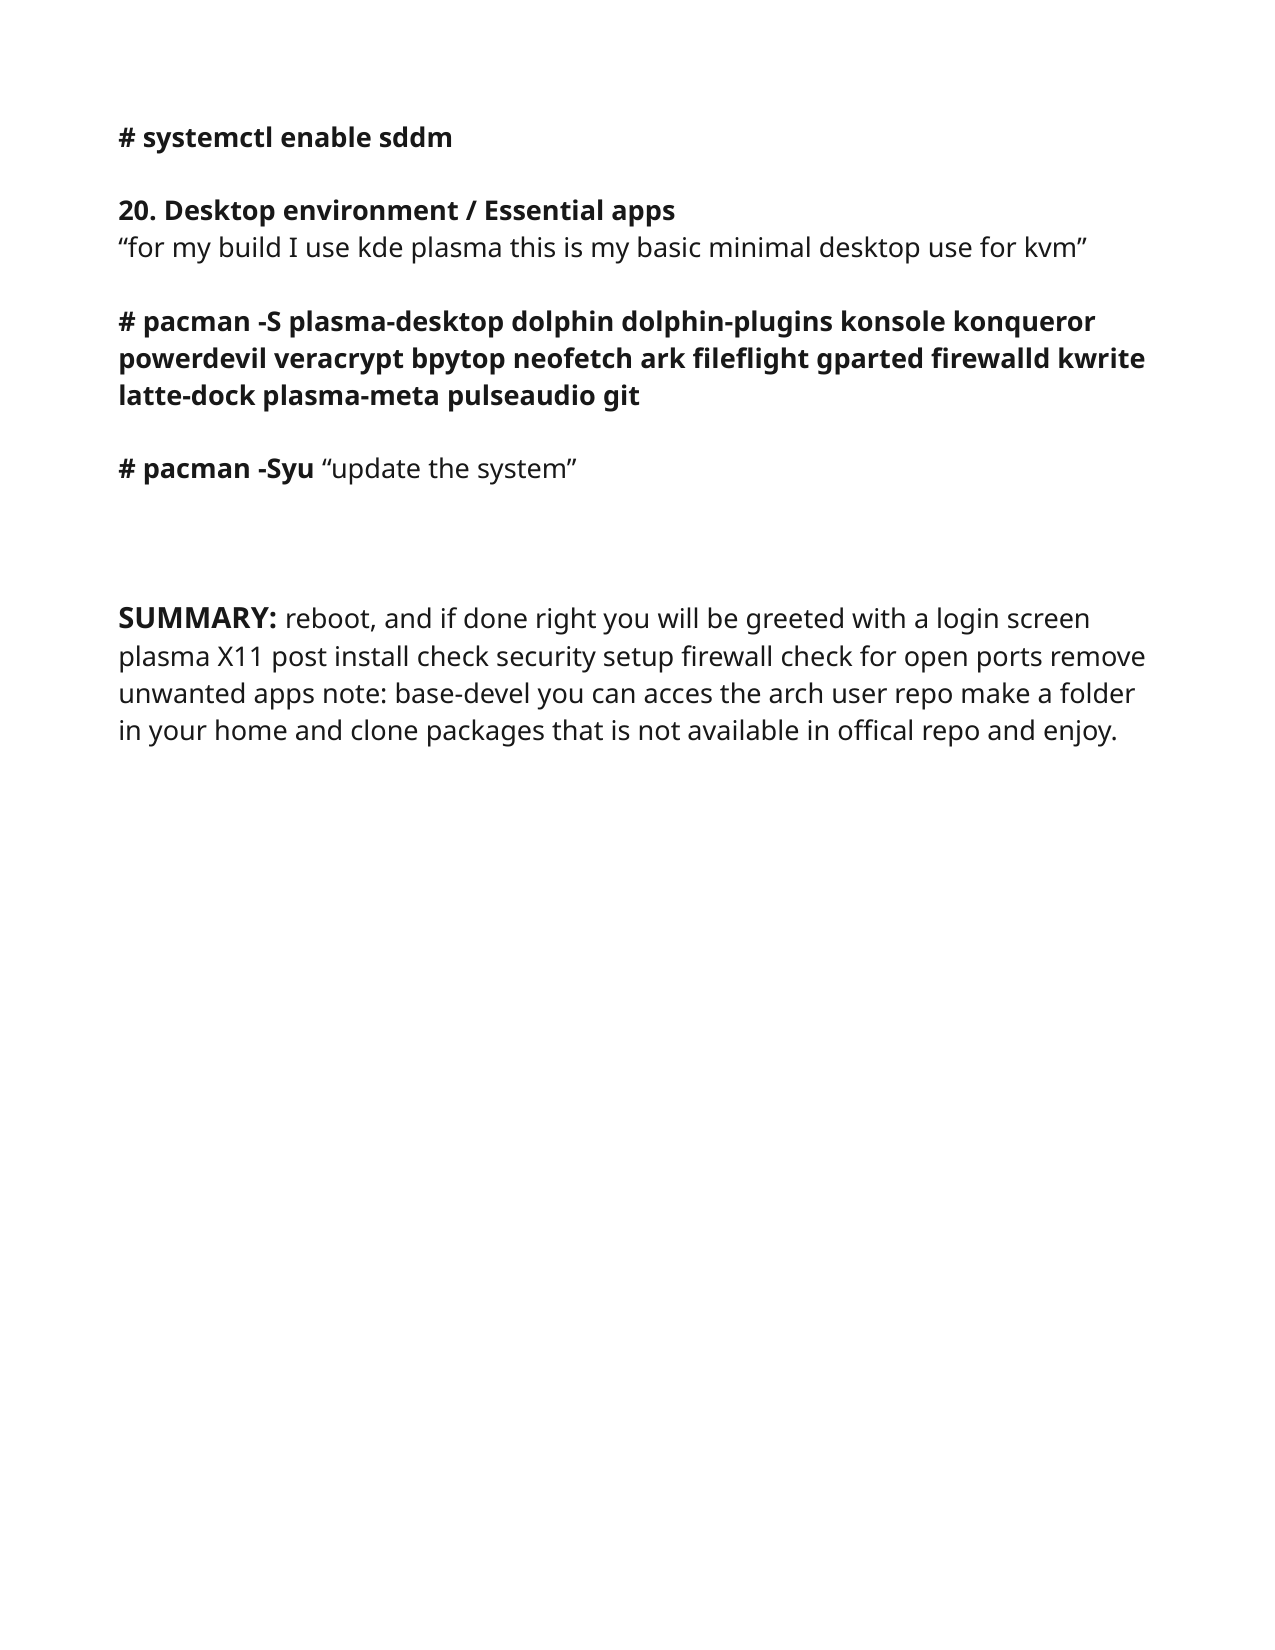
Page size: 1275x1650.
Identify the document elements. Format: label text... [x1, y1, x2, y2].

text “for my build I use kde plasma this is my basic minimal desktop use for kvm” [118, 229, 1157, 266]
text # pacman -S plasma-desktop dolphin dolphin-plugins konsole konqueror powerdevil veracrypt bpytop neofetch ark fileflight gparted firewalld kwrite latte-dock plasma-meta pulseaudio git [118, 302, 1157, 413]
text 20. Desktop environment / Essential apps [118, 192, 1157, 229]
text # pacman -Syu “update the system” [118, 450, 1157, 487]
text # systemctl enable sddm [118, 118, 1157, 155]
text SUMMARY: reboot, and if done right you will be greeted with a login screen plasma X11 post install check security setup firewall check for open ports remove unwanted apps note: base-devel you can acces the arch user repo make a folder in your home and clone packages that is not available in offical repo and enjoy. [118, 597, 1157, 748]
